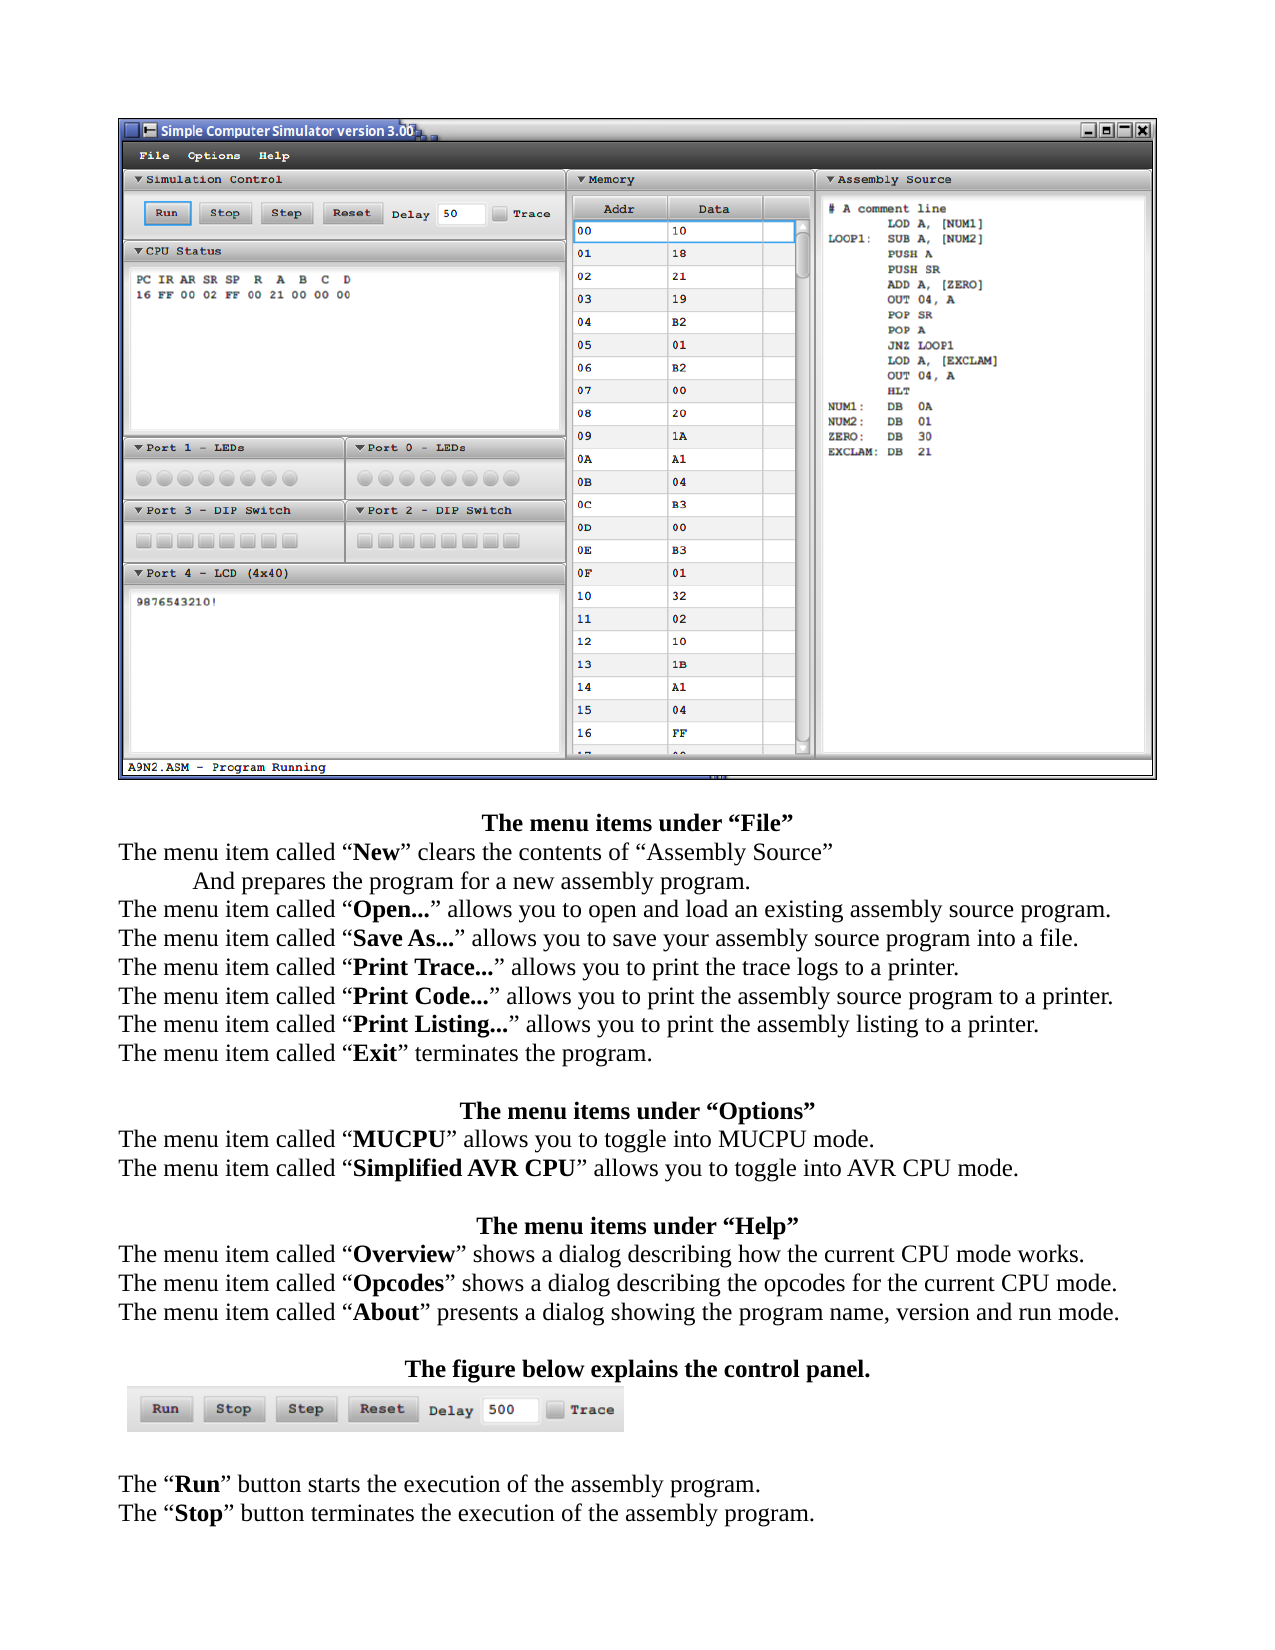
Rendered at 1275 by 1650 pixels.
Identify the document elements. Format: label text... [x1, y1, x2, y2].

text The menu item called “Print Listing...” allows you to print the assembly listing to a printer. [118, 1009, 1157, 1038]
text The menu item called “Overview” shows a dialog describing how the current CPU mode works. [118, 1239, 1157, 1268]
text The menu item called “About” presents a dialog showing the program name, version and run mode. [118, 1297, 1157, 1326]
text The menu items under “File” [118, 808, 1157, 837]
text The menu item called “Open...” allows you to open and load an existing assembly source program. [118, 894, 1157, 923]
picture [127, 1386, 624, 1432]
text And prepares the program for a new assembly program. [118, 866, 1157, 894]
text The menu item called “Print Trace...” allows you to print the trace logs to a printer. [118, 952, 1157, 981]
text The menu item called “New” clears the contents of “Assembly Source” [118, 837, 1157, 866]
text The menu item called “MUCPU” allows you to toggle into MUCPU mode. [118, 1124, 1157, 1153]
text The menu items under “Help” [118, 1211, 1157, 1239]
text The “Run” button starts the execution of the assembly program. [118, 1469, 1157, 1498]
picture [118, 118, 1157, 780]
text The menu item called “Save As...” allows you to save your assembly source program into a file. [118, 923, 1157, 952]
text The menu item called “Exit” terminates the program. [118, 1038, 1157, 1067]
text The menu item called “Opcodes” shows a dialog describing the opcodes for the current CPU mode. [118, 1268, 1157, 1297]
text The figure below explains the control panel. [118, 1354, 1157, 1383]
text The menu items under “Options” [118, 1096, 1157, 1124]
text The “Stop” button terminates the execution of the assembly program. [118, 1498, 1157, 1527]
text The menu item called “Simplified AVR CPU” allows you to toggle into AVR CPU mode. [118, 1153, 1157, 1182]
text The menu item called “Print Code...” allows you to print the assembly source program to a printer. [118, 981, 1157, 1009]
